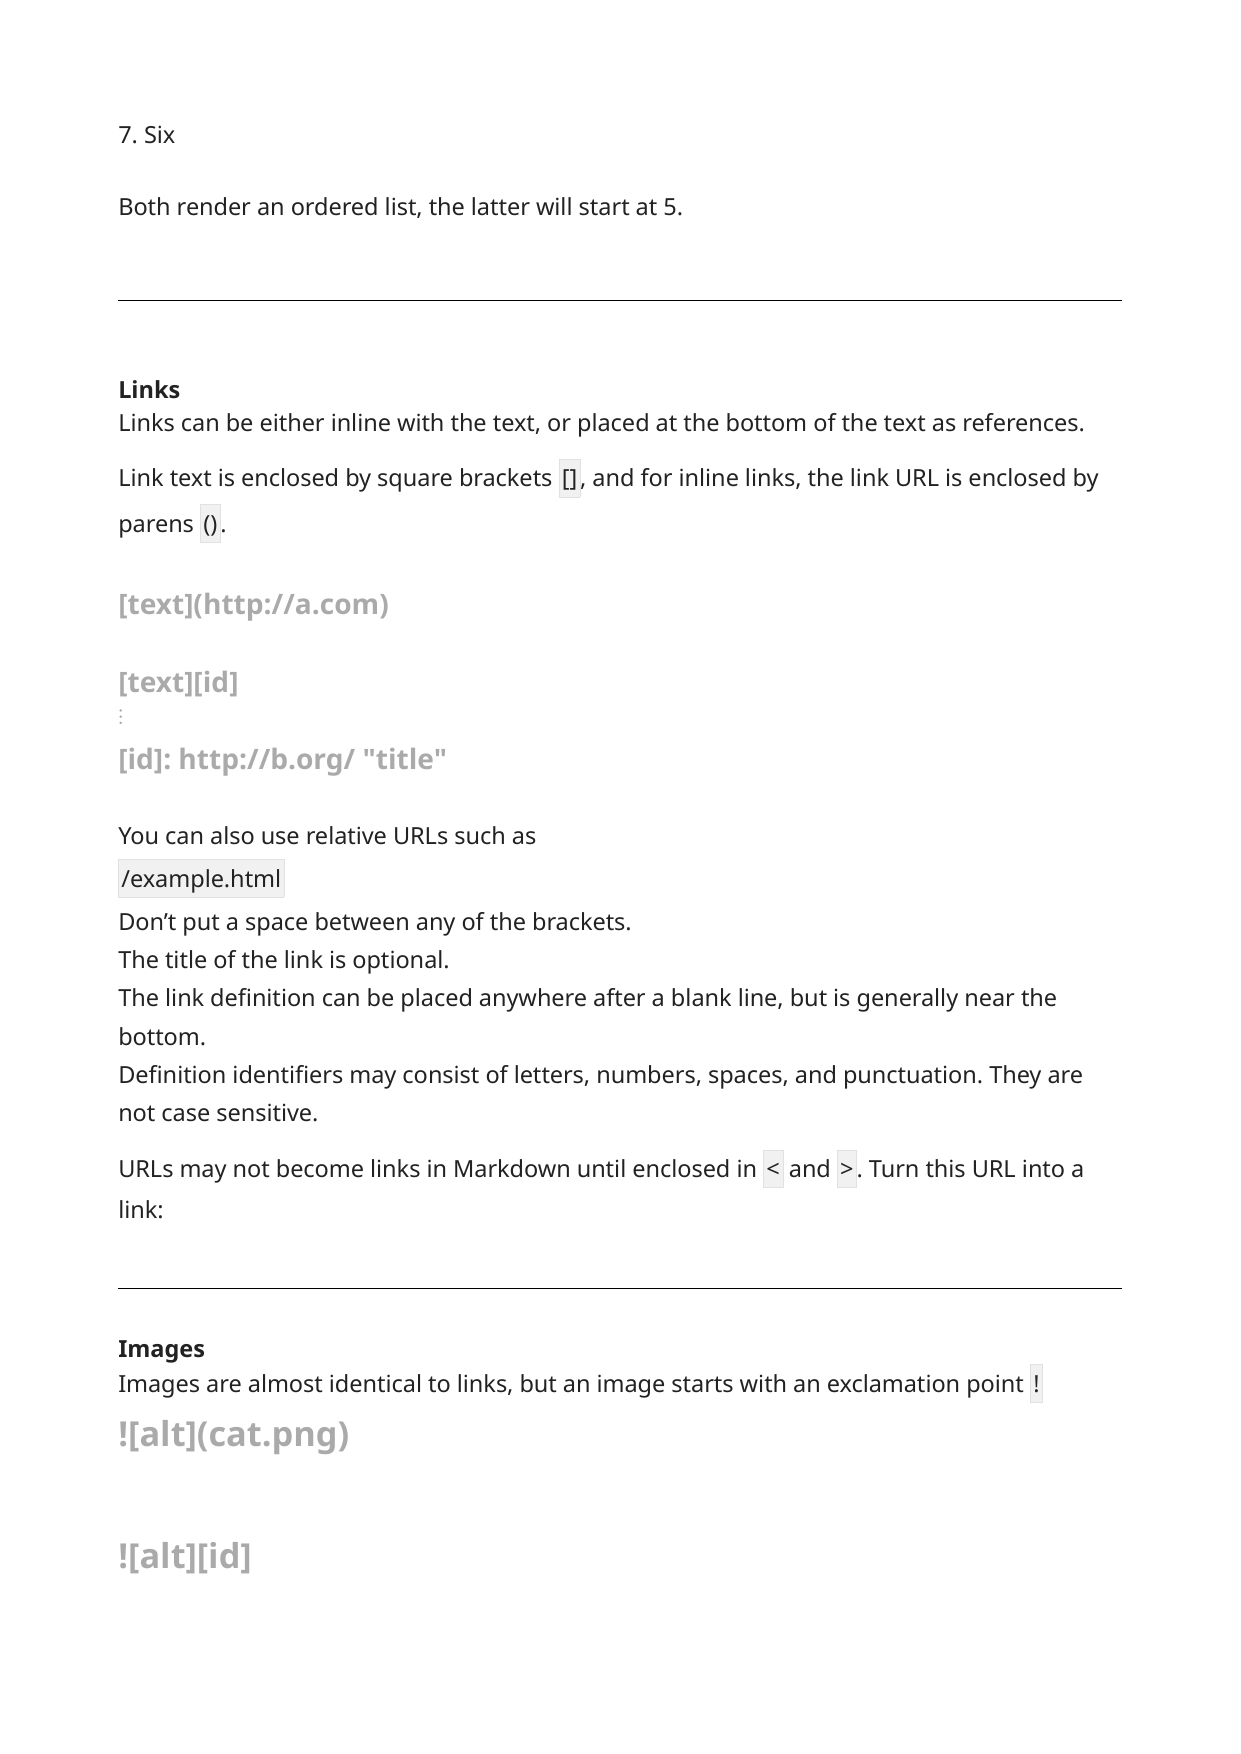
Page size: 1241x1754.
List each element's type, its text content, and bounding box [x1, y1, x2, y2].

text ![alt](cat.png) ![alt][id] [118, 1410, 1122, 1579]
text [1043, 1364, 1122, 1402]
text ! [1031, 1365, 1042, 1402]
text Definition identifiers may consist of letters, numbers, spaces, and punctuation. They are not case sensitive. [118, 1058, 1122, 1128]
text You can also use relative URLs such as /example.html [118, 820, 1122, 897]
text The title of the link is optional. [118, 943, 1122, 975]
text The link definition can be placed anywhere after a blank line, but is generally near the bottom. [118, 982, 1122, 1052]
text 7. Six Both render an ordered list, the latter will start at 5. [118, 118, 1122, 222]
text Links can be either inline with the text, or placed at the bottom of the text as references. [118, 406, 1122, 438]
subtitle Links [118, 374, 1122, 406]
text URLs may not become links in Markdown until enclosed in < and >. Turn this URL into a link: [118, 1149, 1122, 1226]
text Don’t put a space between any of the brackets. [118, 905, 1122, 937]
subtitle Images [118, 1332, 1122, 1364]
text Images are almost identical to links, but an image starts with an exclamation point [118, 1364, 1030, 1402]
text Link text is enclosed by square brackets [], and for inline links, the link URL is enclosed by parens (). [118, 459, 1122, 542]
text [text](http://a.com) [text][id] ⋮ [id]: http://b.org/ "title" [118, 584, 1122, 778]
